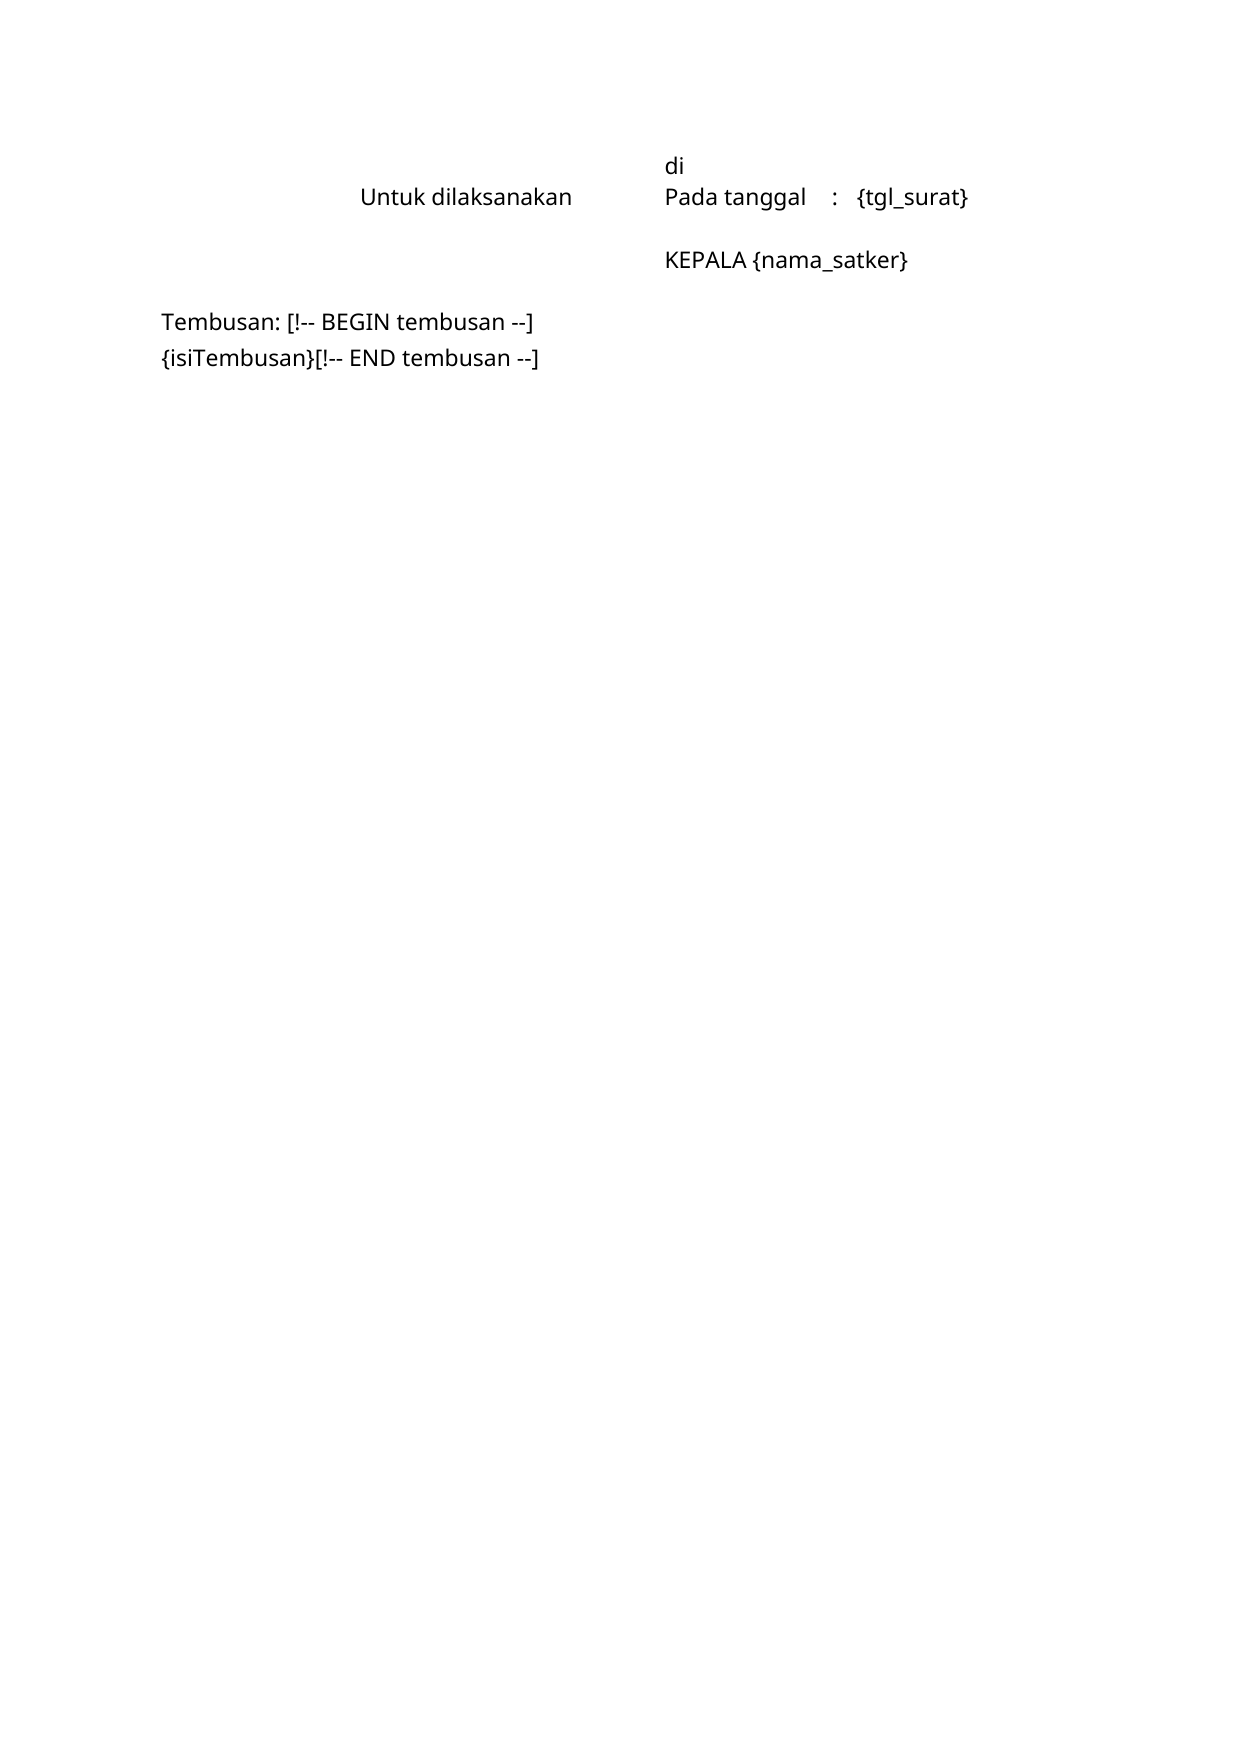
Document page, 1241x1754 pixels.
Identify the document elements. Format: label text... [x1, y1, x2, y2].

table_cell Pada tanggal [653, 181, 820, 212]
table_cell : [820, 181, 845, 212]
table_cell di [653, 150, 820, 181]
table_cell Tembusan: [!-- BEGIN tembusan --] {isiTembusan}[!-- END tembusan --] [150, 306, 1087, 373]
table_cell KEPALA {nama_satker} [653, 213, 1087, 275]
table_cell {tgl_surat} [845, 181, 1087, 212]
table_cell [150, 275, 1087, 306]
table_cell [845, 150, 1087, 181]
table_cell [150, 374, 1087, 405]
table_cell [349, 213, 653, 275]
table_cell [150, 150, 316, 275]
table_cell [349, 150, 653, 181]
table_cell [820, 150, 845, 181]
table_cell [316, 150, 348, 275]
table_cell Untuk dilaksanakan [349, 181, 653, 212]
